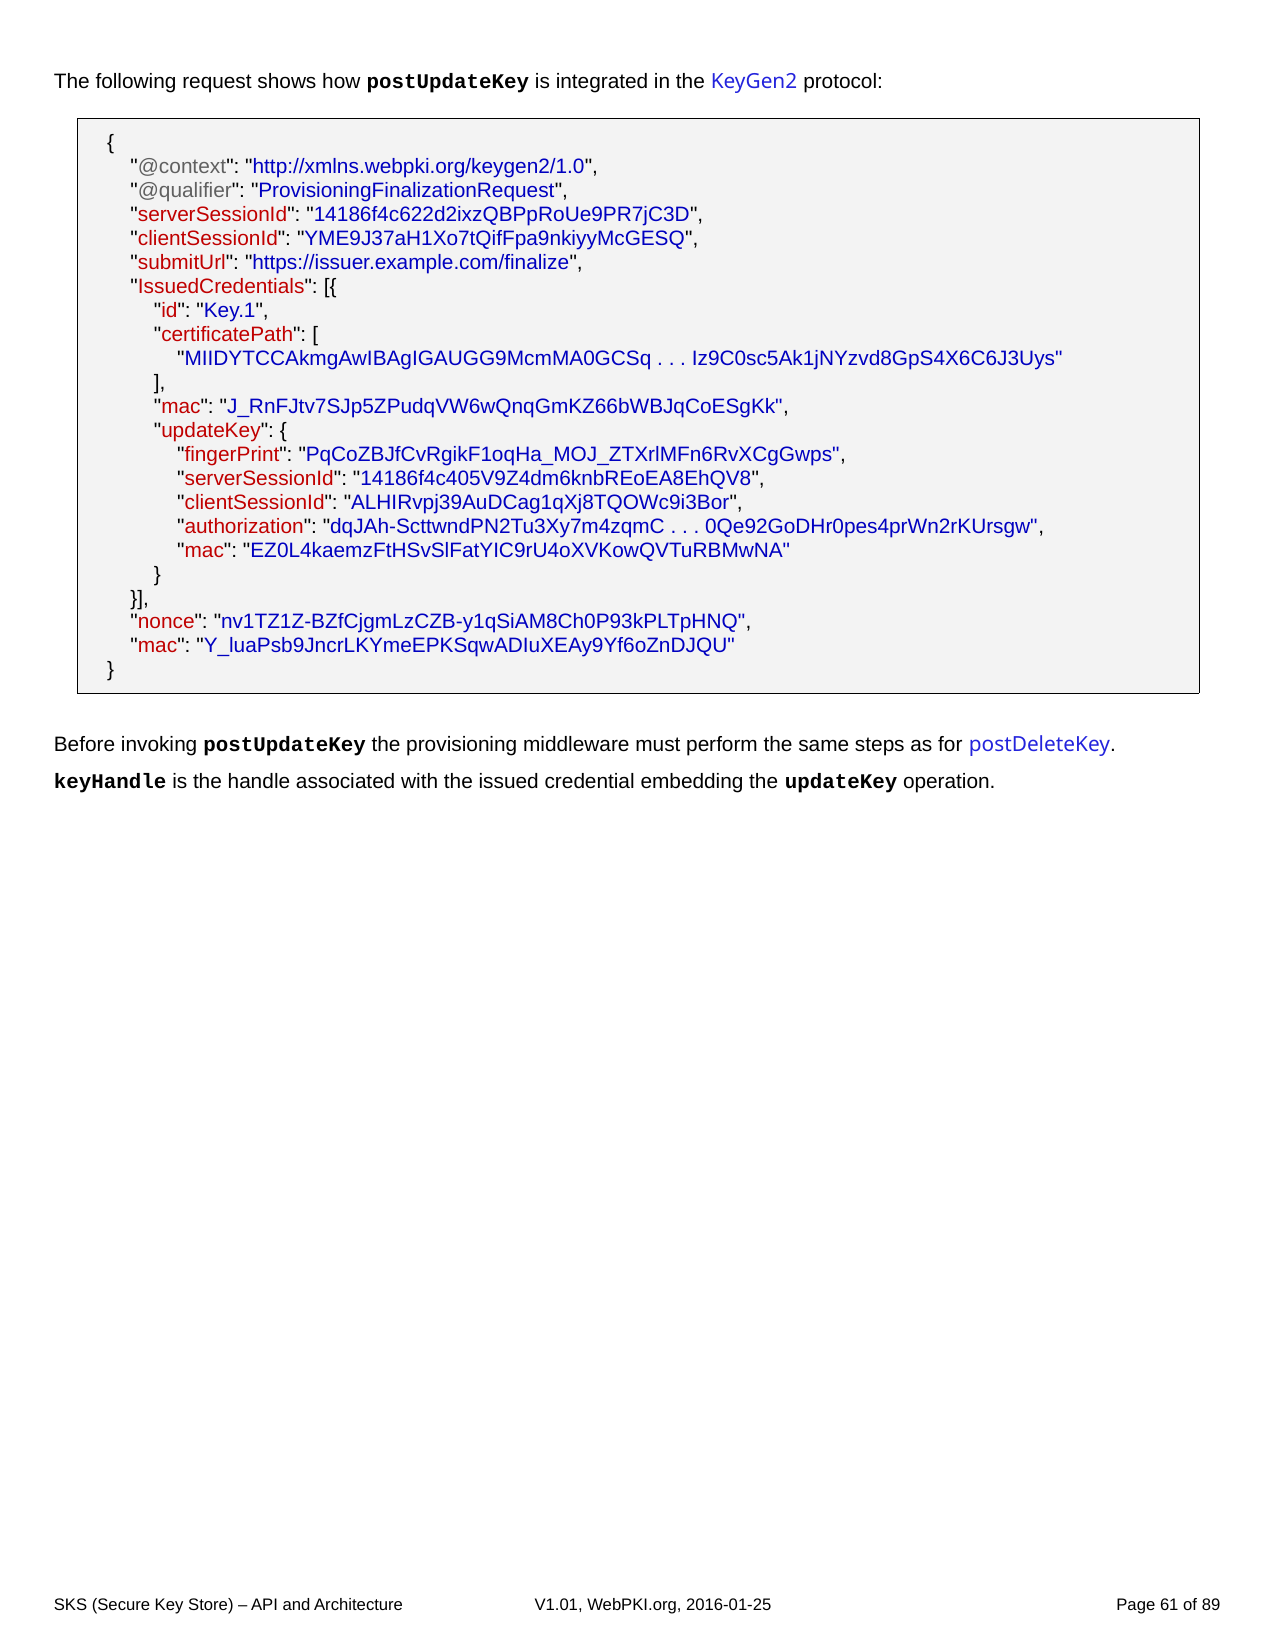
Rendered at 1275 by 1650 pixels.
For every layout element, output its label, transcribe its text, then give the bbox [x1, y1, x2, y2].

table_header { "@context": "http://xmlns.webpki.org/keygen2/1.0", "@qualifier": "ProvisioningFinalizationRequest", "serverSessionId": "14186f4c622d2ixzQBPpRoUe9PR7jC3D", "clientSessionId": "YME9J37aH1Xo7tQifFpa9nkiyyMcGESQ", "submitUrl": "https://issuer.example.com/finalize", "IssuedCredentials": [{ "id": "Key.1", "certificatePath": [ "MIIDYTCCAkmgAwIBAgIGAUGG9McmMA0GCSq . . . Iz9C0sc5Ak1jNYzvd8GpS4X6C6J3Uys" ], "mac": "J_RnFJtv7SJp5ZPudqVW6wQnqGmKZ66bWBJqCoESgKk", "updateKey": { "fingerPrint": "PqCoZBJfCvRgikF1oqHa_MOJ_ZTXrlMFn6RvXCgGwps", "serverSessionId": "14186f4c405V9Z4dm6knbREoEA8EhQV8", "clientSessionId": "ALHIRvpj39AuDCag1qXj8TQOWc9i3Bor", "authorization": "dqJAh-ScttwndPN2Tu3Xy7m4zqmC . . . 0Qe92GoDHr0pes4prWn2rKUrsgw", "mac": "EZ0L4kaemzFtHSvSlFatYIC9rU4oXVKowQVTuRBMwNA" } }], "nonce": "nv1TZ1Z-BZfCjgmLzCZB-y1qSiAM8Ch0P93kPLTpHNQ", "mac": "Y_luaPsb9JncrLKYmeEPKSqwADIuXEAy9Yf6oZnDJQU" } [78, 119, 1199, 693]
text The following request shows how postUpdateKey is integrated in the KeyGen2 protocol: [54, 66, 1221, 118]
text keyHandle is the handle associated with the issued credential embedding the updateKey operation. [54, 769, 1221, 795]
text Before invoking postUpdateKey the provisioning middleware must perform the same steps as for postDeleteKey. [54, 729, 1221, 757]
